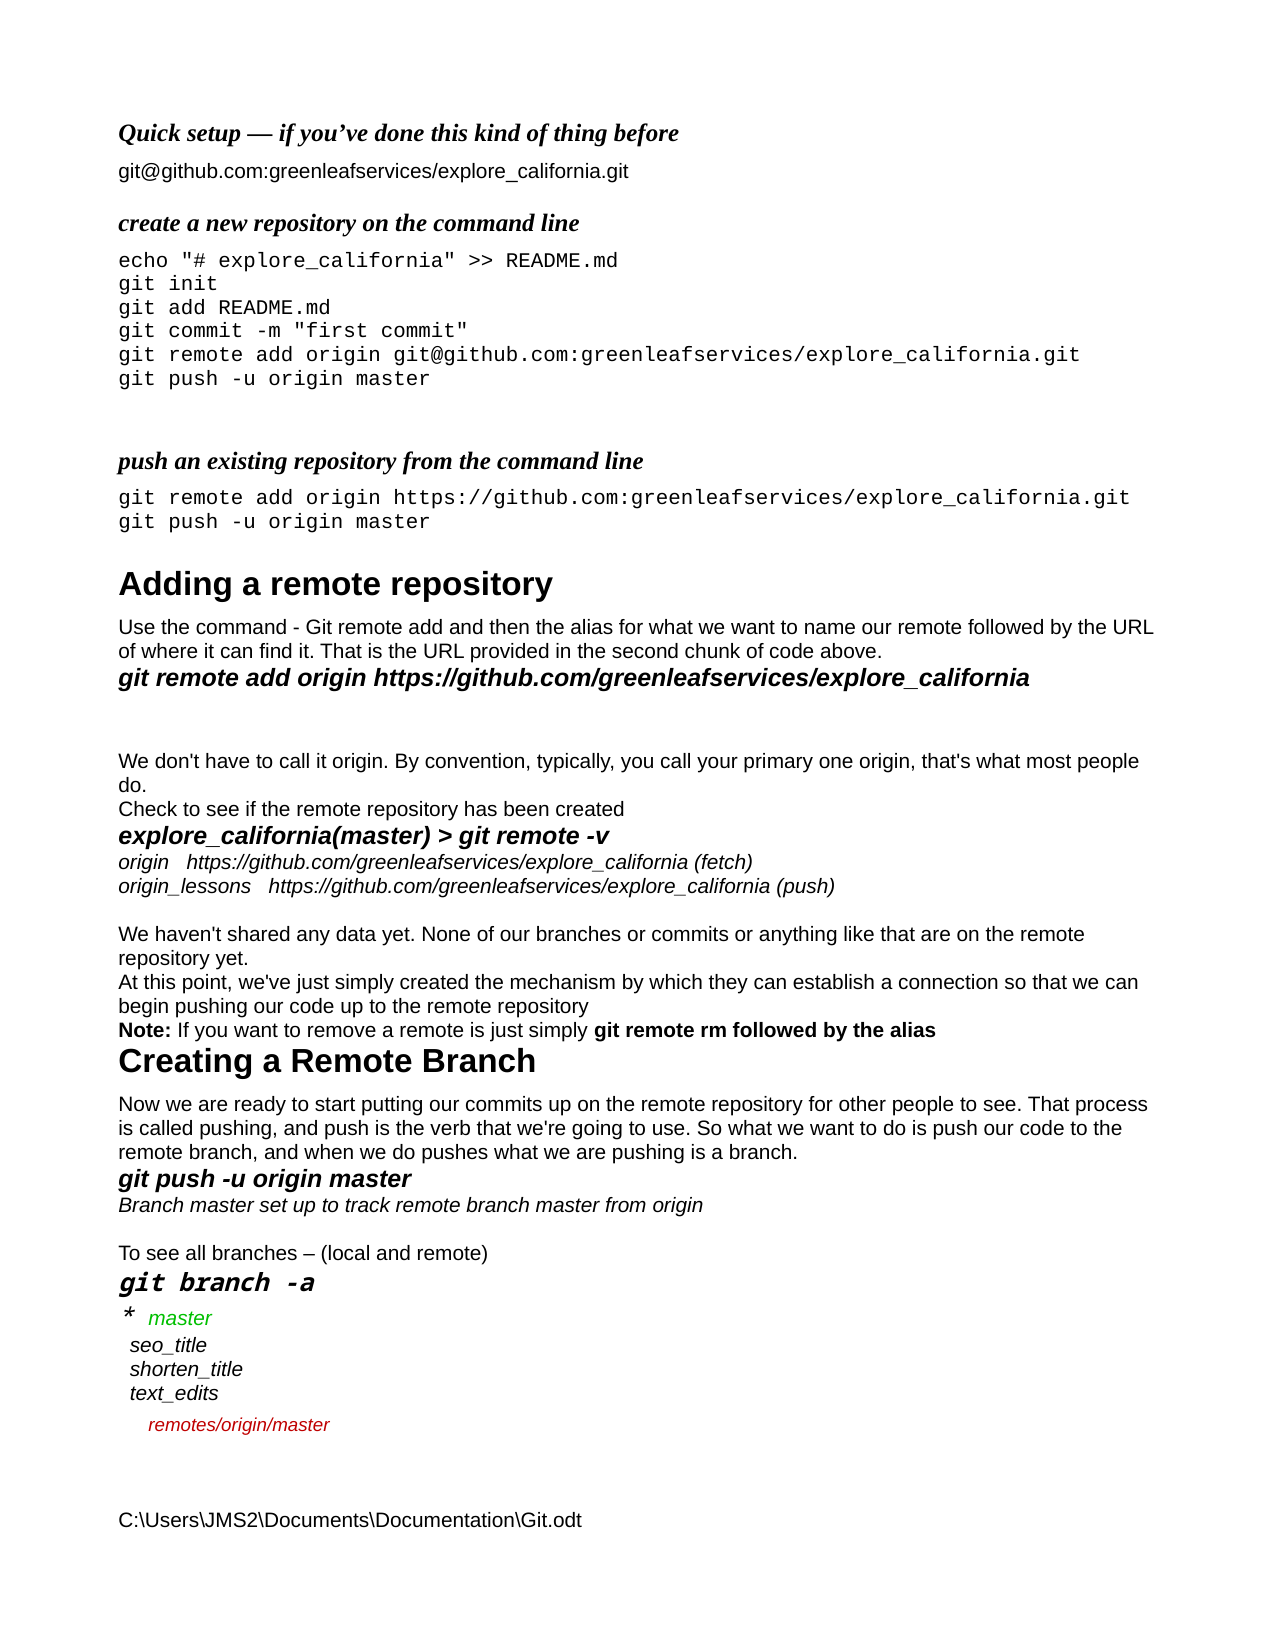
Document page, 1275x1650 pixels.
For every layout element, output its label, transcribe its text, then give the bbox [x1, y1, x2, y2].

text origin https://github.com/greenleafservices/explore_california (fetch) [118, 850, 1157, 874]
text Now we are ready to start putting our commits up on the remote repository for other people to see. That process is called pushing, and push is the verb that we're going to use. So what we want to do is push our code to the remote branch, and when we do pushes what we are pushing is a branch. [118, 1092, 1157, 1164]
text git remote add origin https://github.com/greenleafservices/explore_california [118, 663, 1157, 692]
text At this point, we've just simply created the mechanism by which they can establish a connection so that we can begin pushing our code up to the remote repository [118, 969, 1157, 1017]
subtitle create a new repository on the command line [118, 208, 1157, 237]
subtitle Creating a Remote Branch [118, 1041, 1157, 1080]
text Check to see if the remote repository has been created [118, 797, 1157, 821]
text git add README.md [118, 297, 1157, 321]
text echo "# explore_california" >> README.md [118, 249, 1157, 273]
text git commit -m "first commit" [118, 321, 1157, 344]
text We don't have to call it origin. By convention, typically, you call your primary one origin, that's what most people do. [118, 749, 1157, 797]
text git@github.com:greenleafservices/explore_california.git [118, 159, 1157, 183]
subtitle push an existing repository from the command line [118, 446, 1157, 475]
text explore_california(master) > git remote -v [118, 821, 1157, 850]
text * master [118, 1299, 1157, 1333]
text git push -u origin master [118, 368, 1157, 391]
text Branch master set up to track remote branch master from origin [118, 1193, 1157, 1217]
text shorten_title [118, 1357, 1157, 1381]
text We haven't shared any data yet. None of our branches or commits or anything like that are on the remote repository yet. [118, 922, 1157, 969]
text git remote add origin https://github.com:greenleafservices/explore_california.git [118, 487, 1157, 511]
subtitle Adding a remote repository [118, 564, 1157, 602]
text seo_title [118, 1333, 1157, 1357]
text git branch -a [118, 1265, 1157, 1299]
text origin_lessons https://github.com/greenleafservices/explore_california (push) [118, 874, 1157, 898]
text Note: If you want to remove a remote is just simply git remote rm followed by the alias [118, 1017, 1157, 1041]
text text_edits [118, 1381, 1157, 1405]
text remotes/origin/master [118, 1405, 1157, 1439]
subtitle Quick setup — if you’ve done this kind of thing before [118, 118, 1157, 147]
text To see all branches – (local and remote) [118, 1241, 1157, 1265]
text git remote add origin git@github.com:greenleafservices/explore_california.git [118, 344, 1157, 368]
text git push -u origin master [118, 1164, 1157, 1193]
text git init [118, 273, 1157, 297]
text Use the command - Git remote add and then the alias for what we want to name our remote followed by the URL of where it can find it. That is the URL provided in the second chunk of code above. [118, 615, 1157, 663]
text git push -u origin master [118, 511, 1157, 534]
